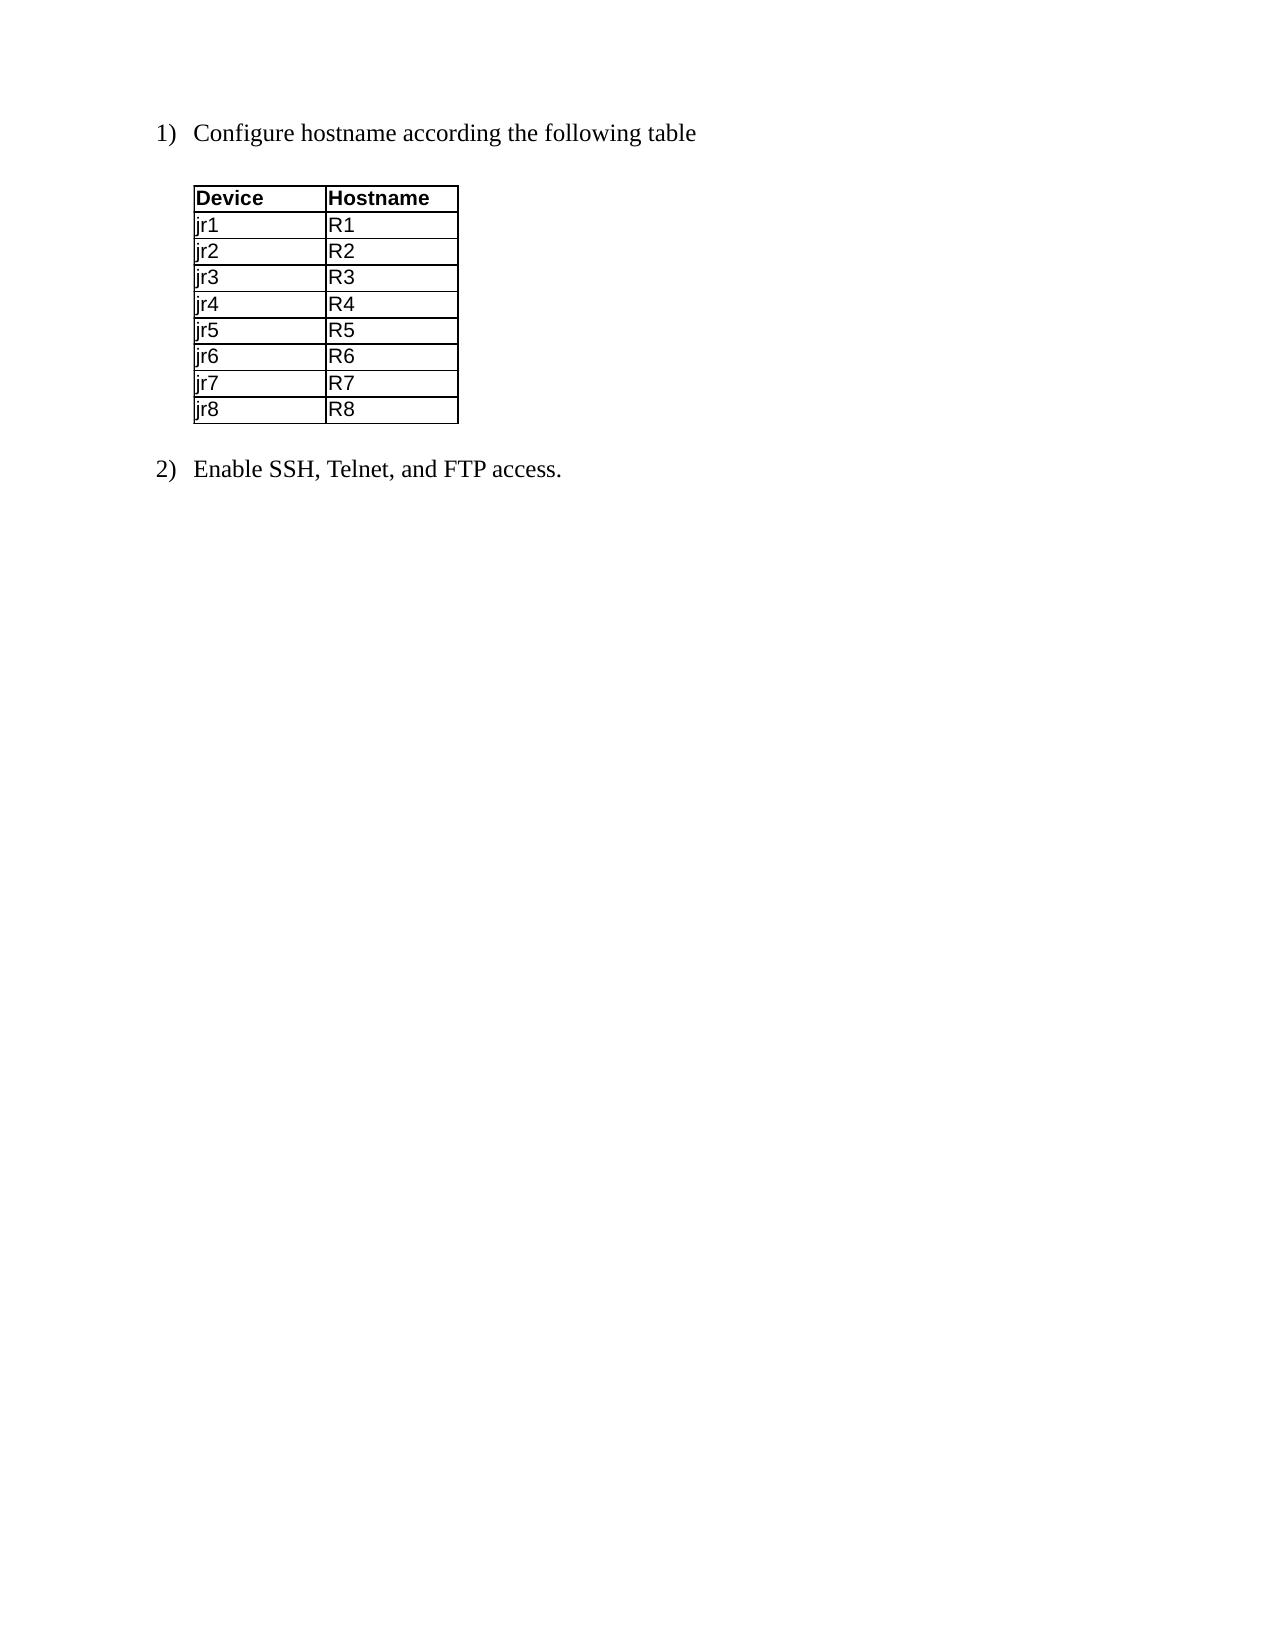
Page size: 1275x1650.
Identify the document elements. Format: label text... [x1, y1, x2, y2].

list Enable SSH, Telnet, and FTP access. [156, 454, 1157, 483]
list Configure hostname according the following table [156, 118, 1157, 454]
